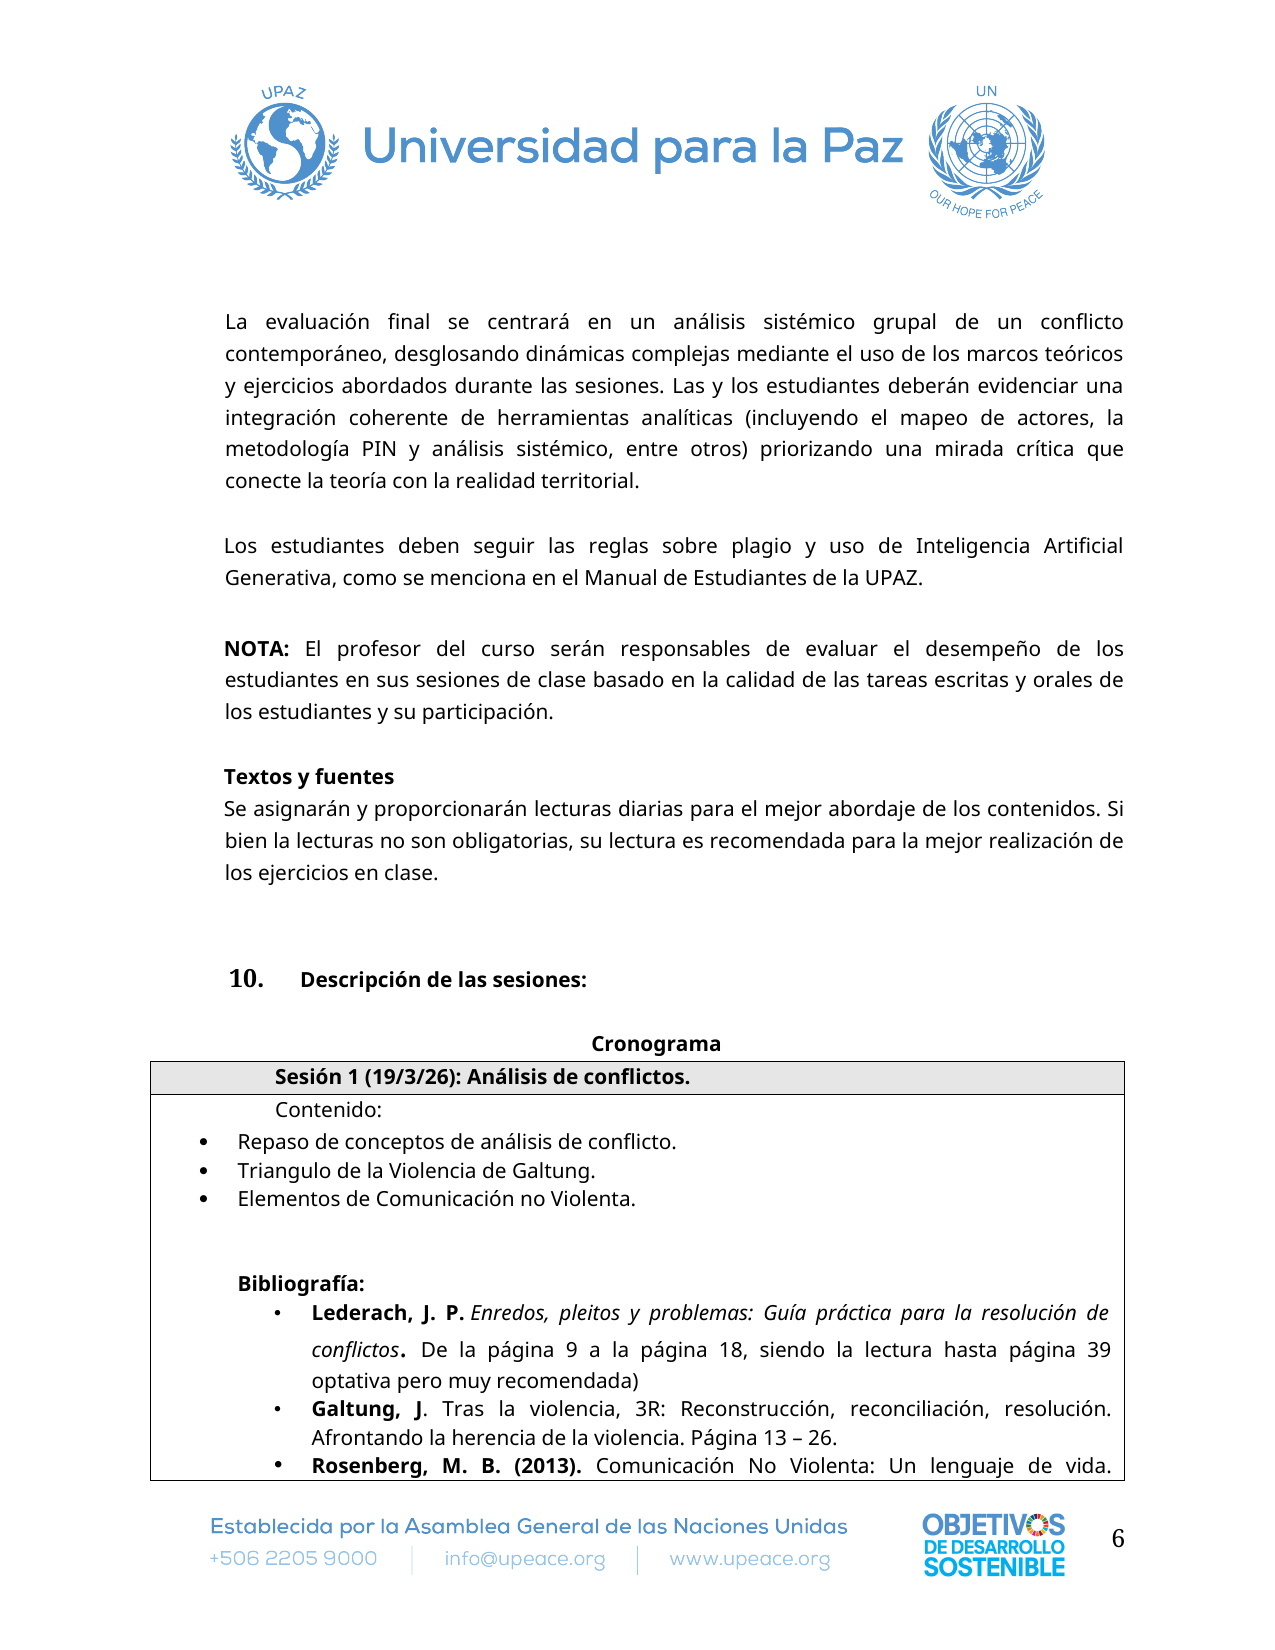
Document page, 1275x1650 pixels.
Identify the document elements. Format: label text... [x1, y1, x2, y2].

text Se asignarán y proporcionarán lecturas diarias para el mejor abordaje de los contenidos. Si bien la lecturas no son obligatorias, su lectura es recomendada para la mejor realización de los ejercicios en clase. [223, 794, 1125, 886]
text Los estudiantes deben seguir las reglas sobre plagio y uso de Inteligencia Artificial Generativa, como se menciona en el Manual de Estudiantes de la UPAZ. [223, 531, 1125, 591]
list Descripción de las sesiones: [229, 961, 1125, 995]
text Textos y fuentes [223, 762, 1125, 790]
text La evaluación final se centrará en un análisis sistémico grupal de un conflicto contemporáneo, desglosando dinámicas complejas mediante el uso de los marcos teóricos y ejercicios abordados durante las sesiones. Las y los estudiantes deberán evidenciar una integración coherente de herramientas analíticas (incluyendo el mapeo de actores, la metodología PIN y análisis sistémico, entre otros) priorizando una mirada crítica que conecte la teoría con la realidad territorial. [225, 307, 1125, 495]
picture [0, 0, 1275, 1650]
table_header Sesión 1 (19/3/26): Análisis de conflictos. [151, 1062, 1124, 1094]
subtitle Cronograma [187, 1029, 1125, 1057]
table_cell Contenido: Repaso de conceptos de análisis de conflicto. Triangulo de la Violencia de Galtung. Elementos de Comunicación no Violenta. Bibliografía: Lederach, J. P. Enredos, pleitos y problemas: Guía práctica para la resolución de conflictos. De la página 9 a la página 18, siendo la lectura hasta página 39 optativa pero muy recomendada) Galtung, J. Tras la violencia, 3R: Reconstrucción, reconciliación, resolución. Afrontando la herencia de la violencia. Página 13 – 26. Rosenberg, M. B. (2013). Comunicación No Violenta: Un lenguaje de vida. [151, 1095, 1124, 1480]
text NOTA: El profesor del curso serán responsables de evaluar el desempeño de los estudiantes en sus sesiones de clase basado en la calidad de las tareas escritas y orales de los estudiantes y su participación. [223, 634, 1125, 726]
